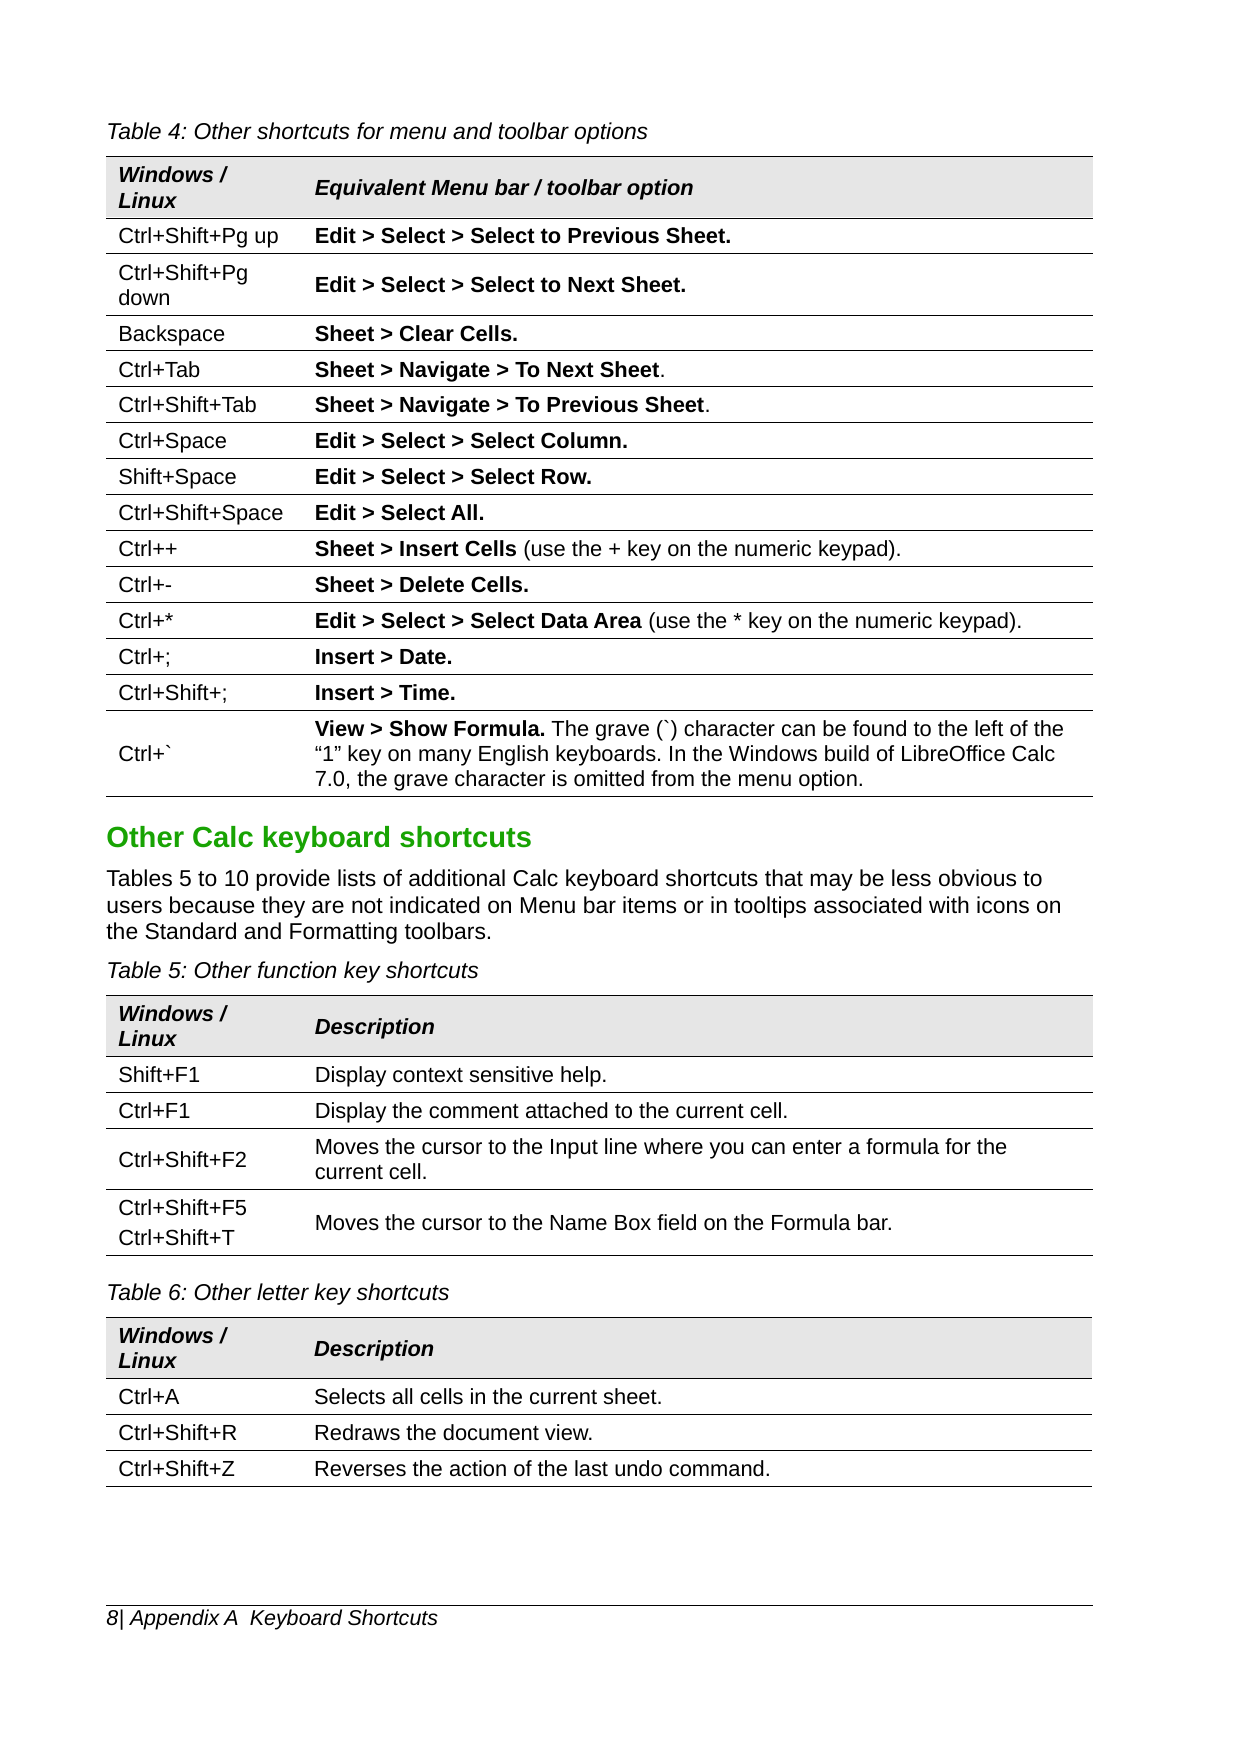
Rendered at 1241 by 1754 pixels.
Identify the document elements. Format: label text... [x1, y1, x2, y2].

table_cell Sheet > Navigate > To Next Sheet. [303, 351, 1093, 386]
table_cell Ctrl++ [106, 531, 303, 566]
table_cell Sheet > Navigate > To Previous Sheet. [303, 387, 1093, 422]
table_cell Edit > Select > Select to Next Sheet. [303, 254, 1093, 314]
table_cell Edit > Select > Select Data Area (use the * key on the numeric keypad). [303, 603, 1093, 638]
table_cell Ctrl+Shift+Pg down [106, 254, 303, 314]
table_cell Ctrl+Shift+Tab [106, 387, 303, 422]
table_cell Shift+Space [106, 459, 303, 494]
table_cell Ctrl+Shift+F2 [106, 1129, 303, 1189]
table_cell Ctrl+- [106, 567, 303, 602]
subtitle Other Calc keyboard shortcuts [106, 820, 1093, 853]
table_cell Display context sensitive help. [303, 1057, 1093, 1092]
table_cell Insert > Date. [303, 639, 1093, 674]
table_cell View > Show Formula. The grave (`) character can be found to the left of the “1” key on many English keyboards. In the Windows build of LibreOffice Calc 7.0, the grave character is omitted from the menu option. [303, 711, 1093, 796]
table_cell Selects all cells in the current sheet. [302, 1379, 1092, 1414]
table_cell Display the comment attached to the current cell. [303, 1093, 1093, 1128]
table_header Equivalent Menu bar / toolbar option [303, 157, 1093, 217]
table_cell Edit > Select > Select Row. [303, 459, 1093, 494]
table_cell Moves the cursor to the Name Box field on the Formula bar. [303, 1190, 1093, 1255]
table_cell Ctrl+Shift+Space [106, 495, 303, 530]
table_cell Sheet > Clear Cells. [303, 316, 1093, 350]
table_cell Backspace [106, 316, 303, 350]
table_header Description [302, 1318, 1092, 1378]
table_cell Sheet > Insert Cells (use the + key on the numeric keypad). [303, 531, 1093, 566]
table_cell Edit > Select All. [303, 495, 1093, 530]
text Table 6: Other letter key shortcuts [106, 1279, 1093, 1305]
text Table 5: Other function key shortcuts [106, 957, 1093, 983]
text Table 4: Other shortcuts for menu and toolbar options [106, 118, 1093, 144]
table_header Description [303, 996, 1093, 1056]
table_cell Reverses the action of the last undo command. [302, 1451, 1092, 1486]
table_header Windows / Linux [106, 1318, 302, 1378]
table_cell Ctrl+A [106, 1379, 302, 1414]
table_cell Insert > Time. [303, 675, 1093, 710]
table_cell Ctrl+F1 [106, 1093, 303, 1128]
table_cell Ctrl+Shift+; [106, 675, 303, 710]
table_cell Edit > Select > Select Column. [303, 423, 1093, 458]
table_cell Ctrl+Shift+F5 Ctrl+Shift+T [106, 1190, 303, 1255]
table_cell Ctrl+Tab [106, 351, 303, 386]
table_cell Ctrl+Shift+Z [106, 1451, 302, 1486]
table_cell Sheet > Delete Cells. [303, 567, 1093, 602]
table_cell Edit > Select > Select to Previous Sheet. [303, 219, 1093, 253]
table_cell Ctrl+; [106, 639, 303, 674]
table_cell Ctrl+* [106, 603, 303, 638]
table_cell Ctrl+Shift+R [106, 1415, 302, 1450]
table_cell Ctrl+Space [106, 423, 303, 458]
text Tables 5 to 10 provide lists of additional Calc keyboard shortcuts that may be less obvious to users because they are not indicated on Menu bar items or in tooltips associated with icons on the Standard and Formatting toolbars. [106, 865, 1093, 944]
table_cell Moves the cursor to the Input line where you can enter a formula for the current cell. [303, 1129, 1093, 1189]
table_header Windows / Linux [106, 157, 303, 217]
table_cell Ctrl+` [106, 711, 303, 796]
table_header Windows / Linux [106, 996, 303, 1056]
table_cell Shift+F1 [106, 1057, 303, 1092]
table_cell Ctrl+Shift+Pg up [106, 219, 303, 253]
table_cell Redraws the document view. [302, 1415, 1092, 1450]
